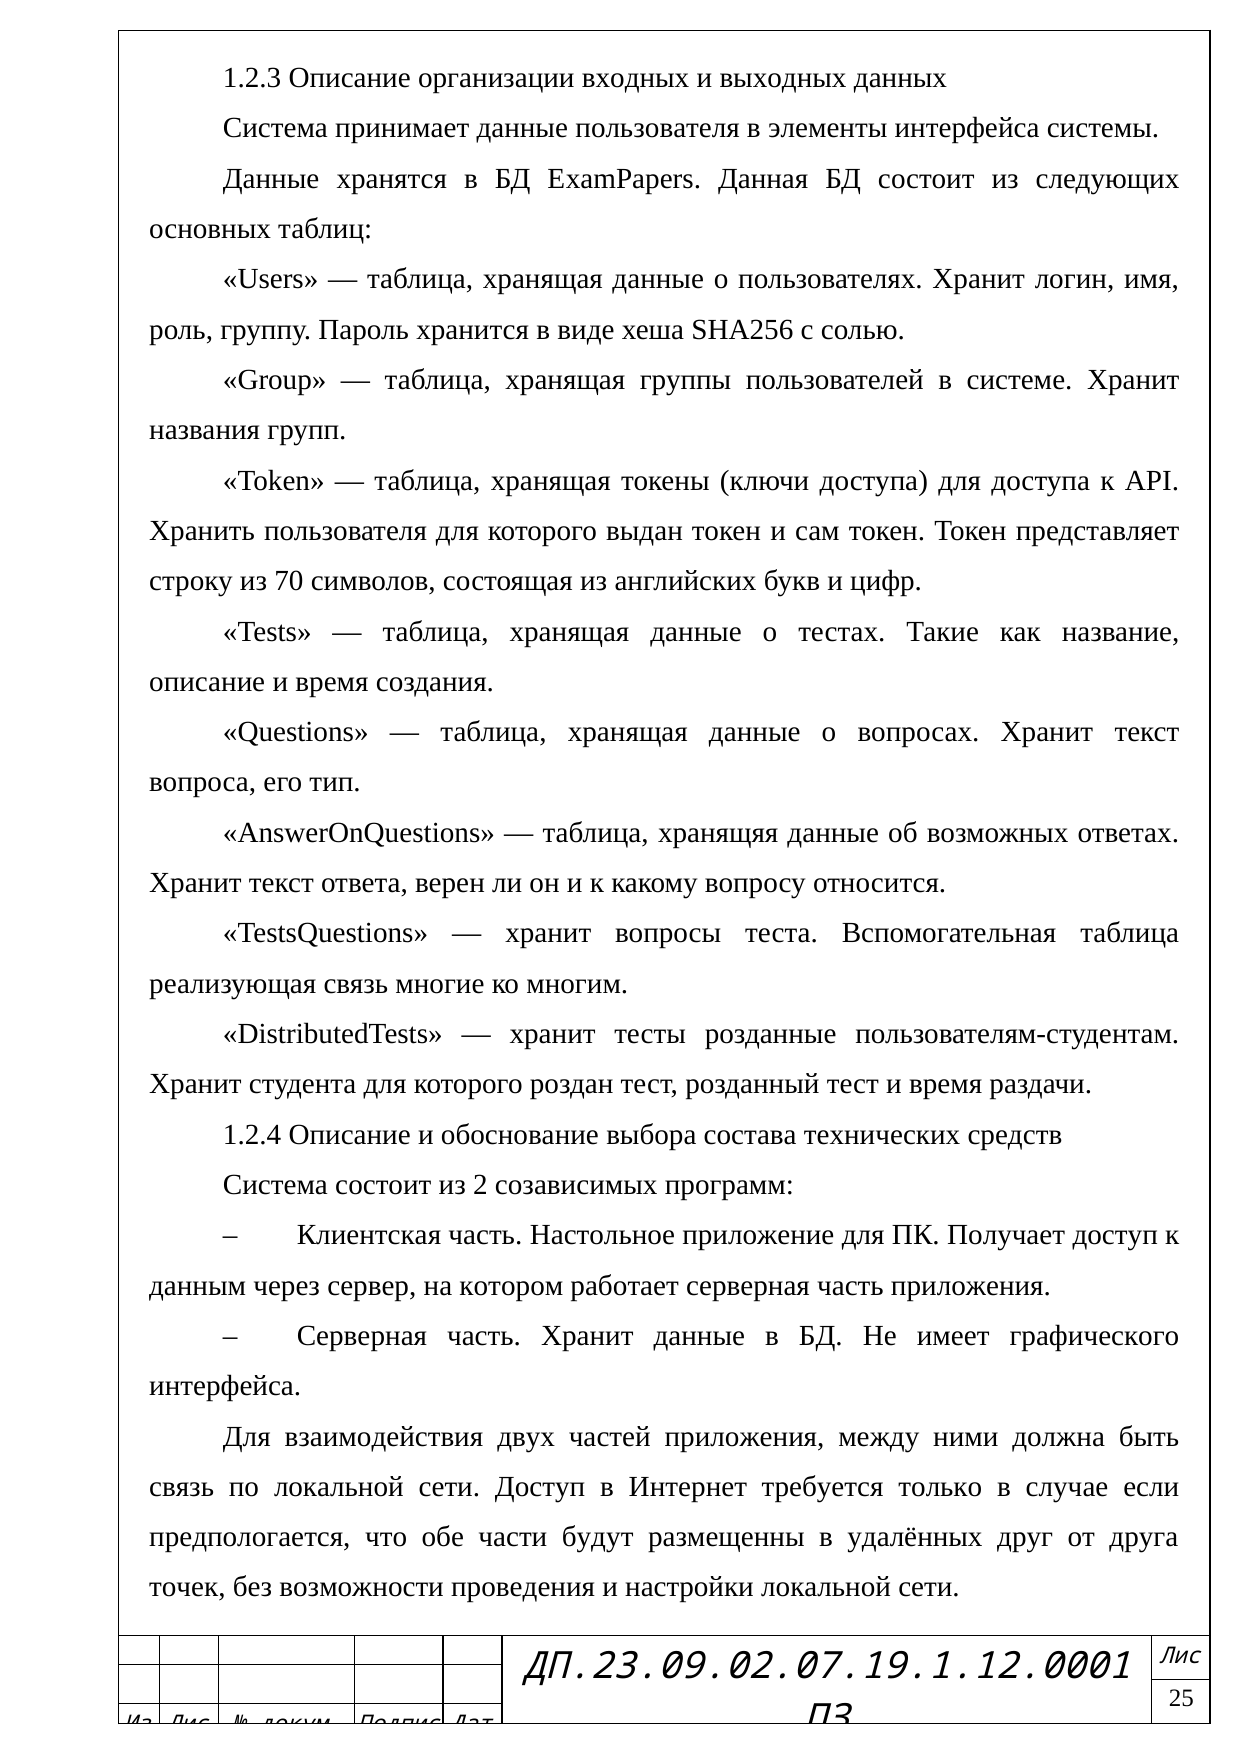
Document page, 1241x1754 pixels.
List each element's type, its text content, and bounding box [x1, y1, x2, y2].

text Система состоит из 2 созависимых программ: [149, 1167, 1180, 1201]
text «Questions» — таблица, хранящая данные о вопросах. Хранит текст вопроса, его тип. [149, 714, 1180, 798]
text «Users» — таблица, хранящая данные о пользователях. Хранит логин, имя, роль, группу. Пароль хранится в виде хеша SHA256 с солью. [149, 261, 1180, 345]
text «Tests» — таблица, хранящая данные о тестах. Такие как название, описание и время создания. [149, 614, 1180, 697]
text Система принимает данные пользователя в элементы интерфейса системы. [149, 111, 1180, 144]
text Для взаимодействия двух частей приложения, между ними должна быть связь по локальной сети. Доступ в Интернет требуется только в случае если предпологается, что обе части будут размещенны в удалённых друг от друга точек, без возможности проведения и настройки локальной сети. [149, 1419, 1180, 1603]
text «DistributedTests» — хранит тесты розданные пользователям-студентам. Хранит студента для которого роздан тест, розданный тест и время раздачи. [149, 1016, 1180, 1100]
text «Group» — таблица, хранящая группы пользователей в системе. Хранит названия групп. [149, 362, 1180, 446]
subtitle 1.2.3 Описание организации входных и выходных данных [149, 60, 1180, 94]
text «TestsQuestions» — хранит вопросы теста. Вспомогательная таблица реализующая связь многие ко многим. [149, 916, 1180, 999]
text «Token» — таблица, хранящая токены (ключи доступа) для доступа к API. Хранить пользователя для которого выдан токен и сам токен. Токен представляет строку из 70 символов, состоящая из английских букв и цифр. [149, 463, 1180, 597]
list Клиентская часть. Настольное приложение для ПК. Получает доступ к данным через сервер, на котором работает серверная часть приложения. [149, 1217, 1180, 1301]
list Серверная часть. Хранит данные в БД. Не имеет графического интерфейса. [149, 1318, 1180, 1402]
subtitle 1.2.4 Описание и обоснование выбора состава технических средств [149, 1117, 1180, 1150]
text «AnswerOnQuestions» — таблица, хранящяя данные об возможных ответах. Хранит текст ответа, верен ли он и к какому вопросу относится. [149, 815, 1180, 899]
text Данные хранятся в БД ExamPapers. Данная БД состоит из следующих основных таблиц: [149, 161, 1180, 245]
